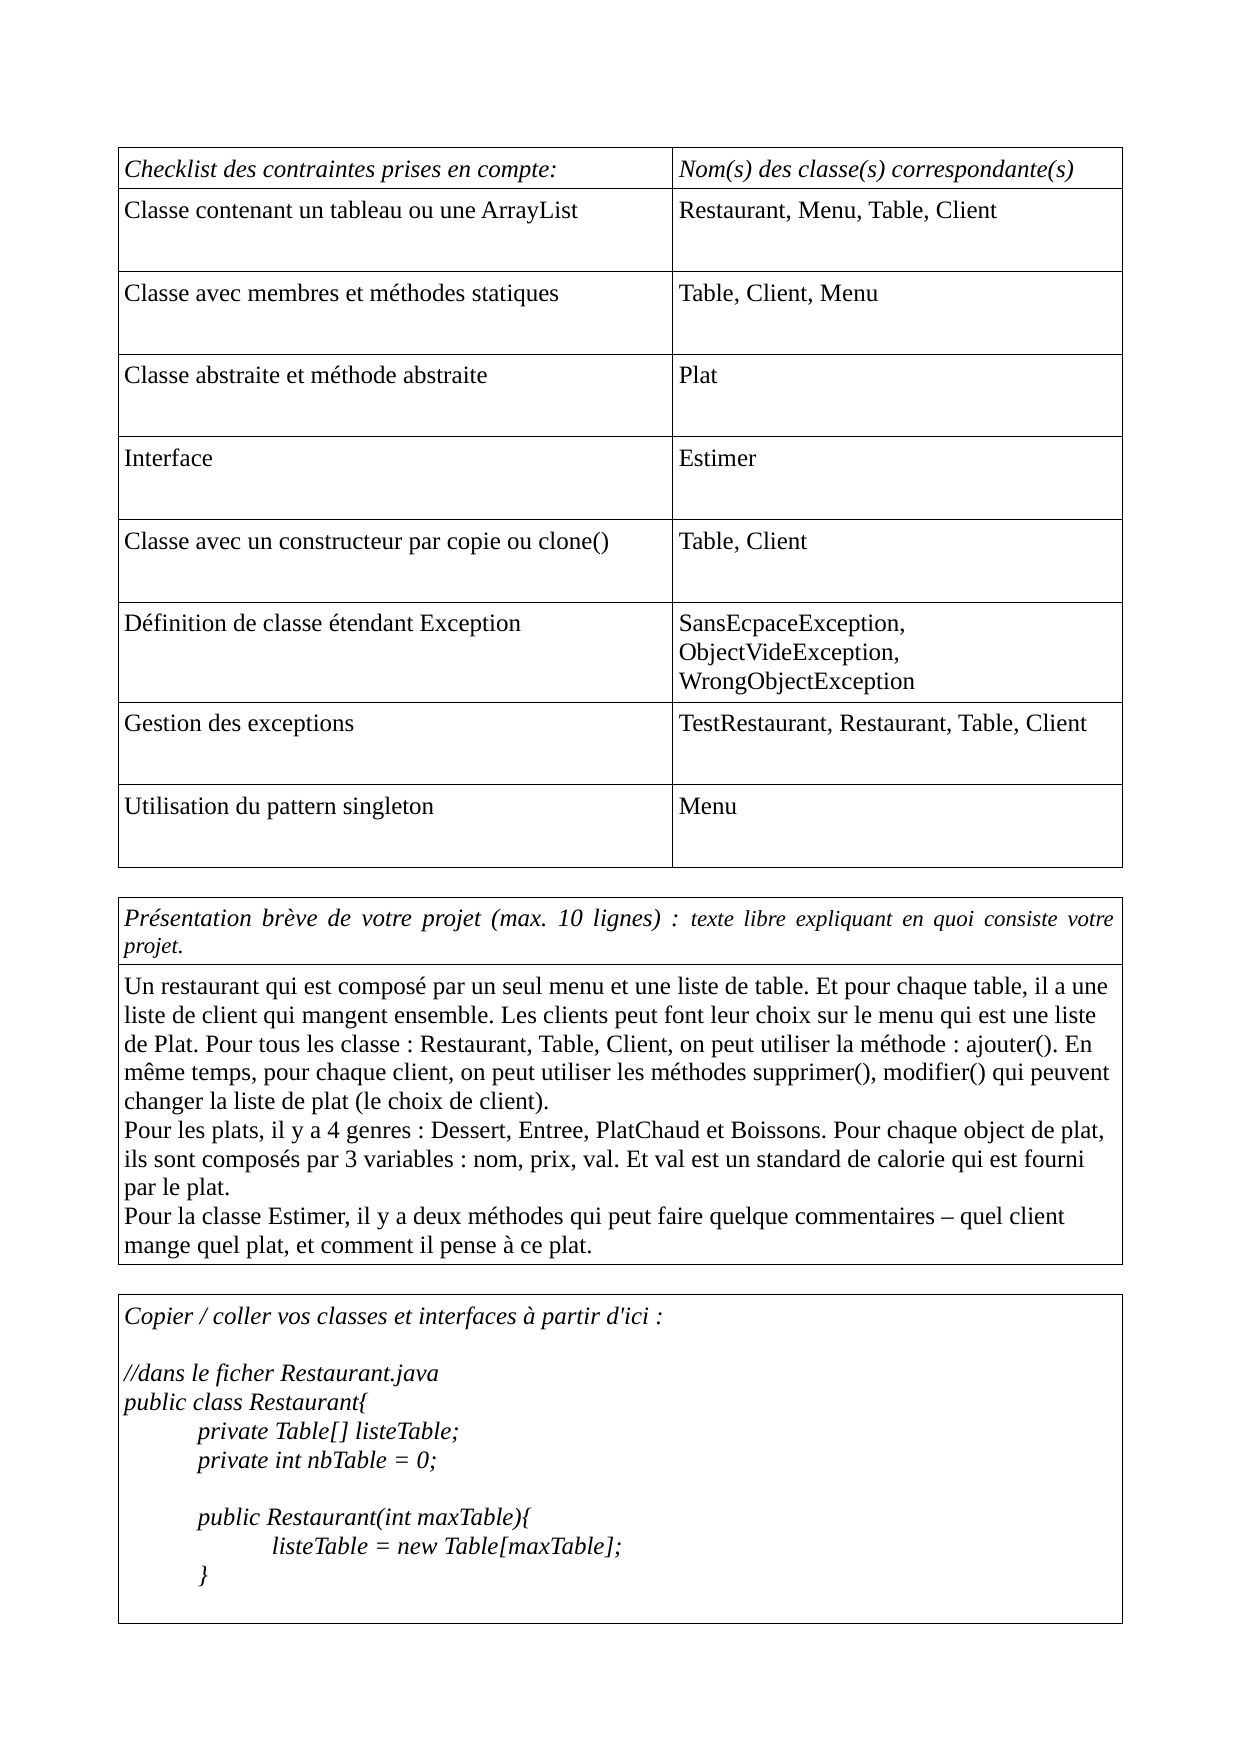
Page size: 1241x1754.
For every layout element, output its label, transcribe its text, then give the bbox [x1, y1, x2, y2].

table_cell Table, Client [673, 520, 1122, 602]
table_cell Un restaurant qui est composé par un seul menu et une liste de table. Et pour chaque table, il a une liste de client qui mangent ensemble. Les clients peut font leur choix sur le menu qui est une liste de Plat. Pour tous les classe : Restaurant, Table, Client, on peut utiliser la méthode : ajouter(). En même temps, pour chaque client, on peut utiliser les méthodes supprimer(), modifier() qui peuvent changer la liste de plat (le choix de client). Pour les plats, il y a 4 genres : Dessert, Entree, PlatChaud et Boissons. Pour chaque object de plat, ils sont composés par 3 variables : nom, prix, val. Et val est un standard de calorie qui est fourni par le plat. Pour la classe Estimer, il y a deux méthodes qui peut faire quelque commentaires – quel client mange quel plat, et comment il pense à ce plat. [119, 965, 1122, 1264]
table_cell Interface [119, 437, 672, 519]
table_cell Estimer [673, 437, 1122, 519]
table_header Nom(s) des classe(s) correspondante(s) [673, 148, 1122, 188]
table_cell Définition de classe étendant Exception [119, 603, 672, 702]
table_cell Table, Client, Menu [673, 272, 1122, 353]
table_cell Restaurant, Menu, Table, Client [673, 189, 1122, 271]
table_cell SansEcpaceException, ObjectVideException, WrongObjectException [673, 603, 1122, 702]
table_cell Classe abstraite et méthode abstraite [119, 355, 672, 436]
table_cell Classe avec un constructeur par copie ou clone() [119, 520, 672, 602]
table_cell Utilisation du pattern singleton [119, 785, 672, 867]
table_cell Classe contenant un tableau ou une ArrayList [119, 189, 672, 271]
table_cell Menu [673, 785, 1122, 867]
table_header Checklist des contraintes prises en compte: [119, 148, 672, 188]
table_cell Plat [673, 355, 1122, 436]
table_cell TestRestaurant, Restaurant, Table, Client [673, 703, 1122, 784]
table_cell Classe avec membres et méthodes statiques [119, 272, 672, 353]
table_header Présentation brève de votre projet (max. 10 lignes) : texte libre expliquant en quoi consiste votre projet. [119, 898, 1122, 964]
table_header Copier / coller vos classes et interfaces à partir d'ici : //dans le ficher Restaurant.java public class Restaurant{ private Table[] listeTable; private int nbTable = 0; public Restaurant(int maxTable){ listeTable = new Table[maxTable]; } [119, 1295, 1122, 1623]
table_cell Gestion des exceptions [119, 703, 672, 784]
